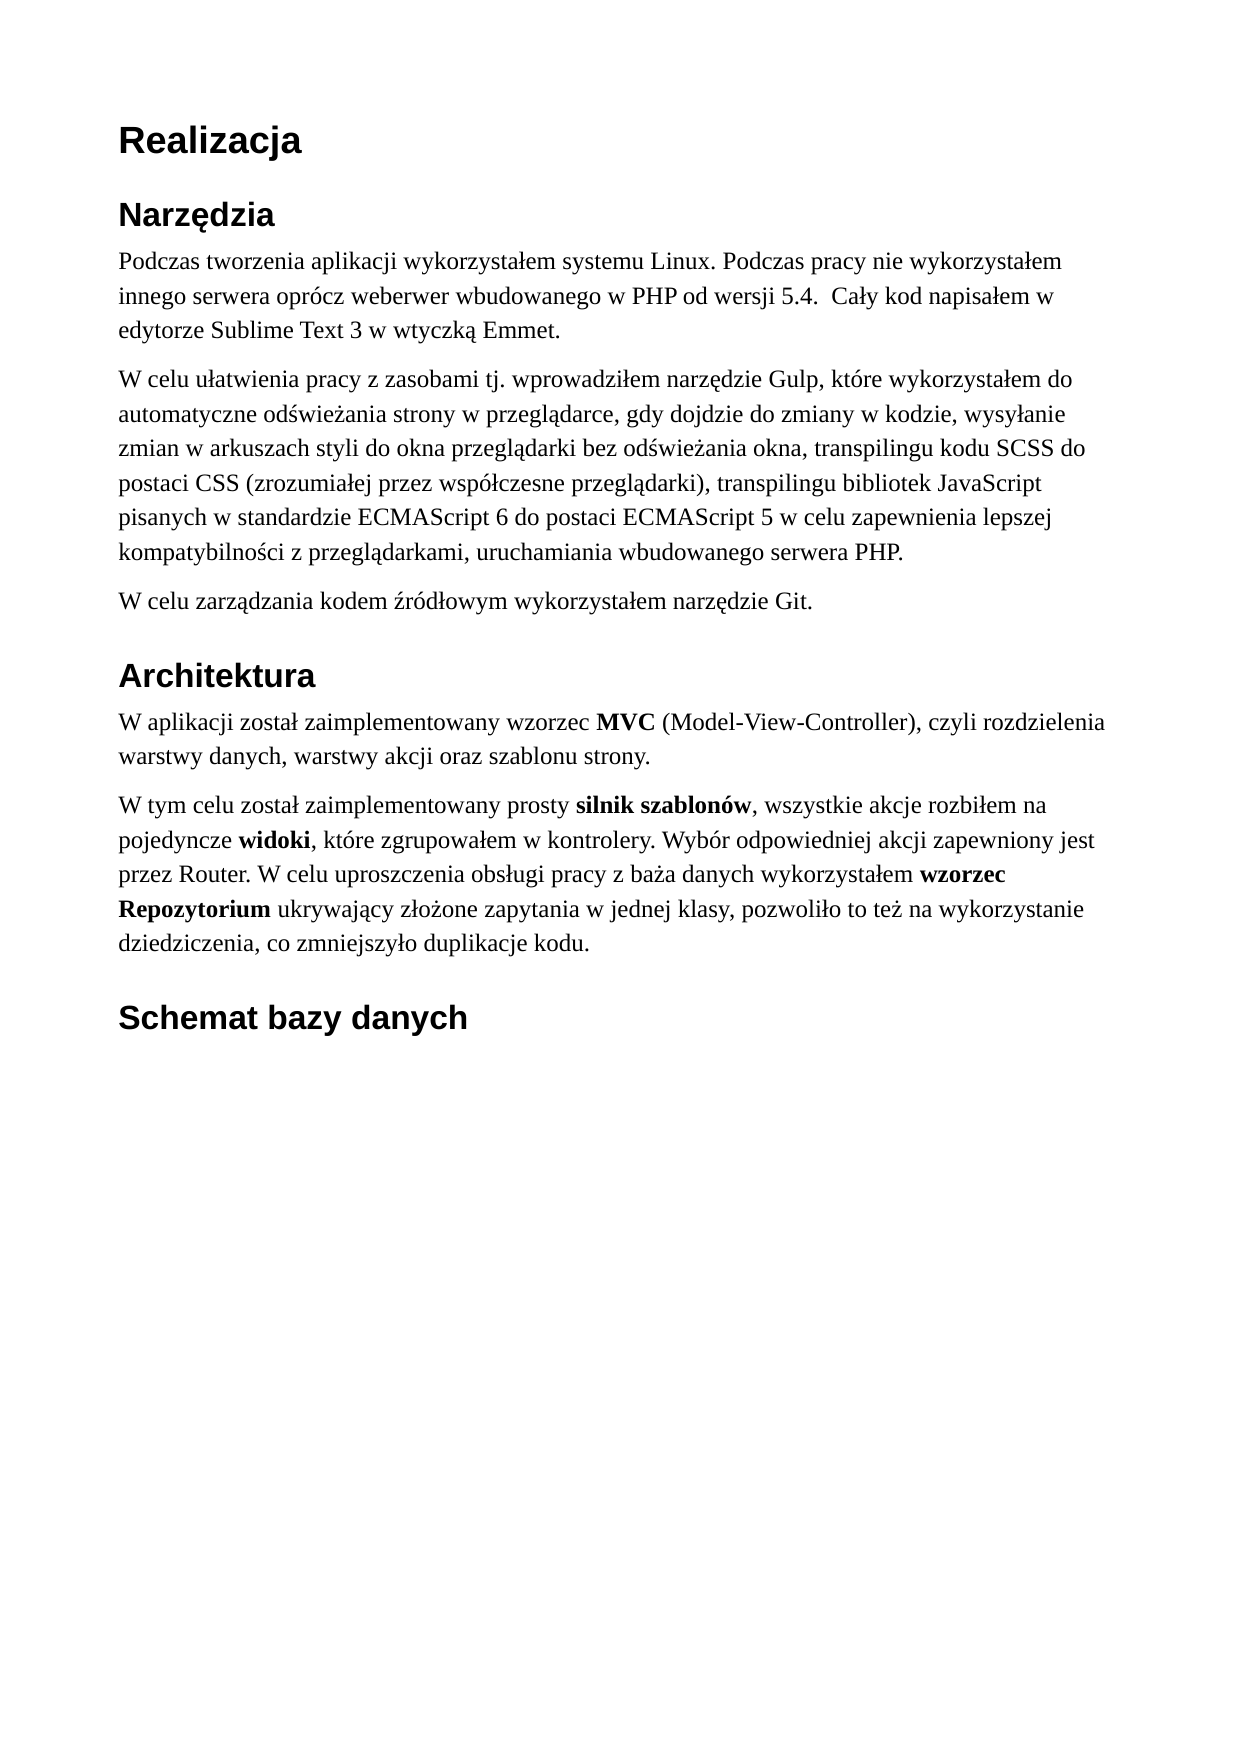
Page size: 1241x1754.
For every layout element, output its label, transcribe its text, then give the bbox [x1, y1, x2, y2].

text W aplikacji został zaimplementowany wzorzec MVC (Model-View-Controller), czyli rozdzielenia warstwy danych, warstwy akcji oraz szablonu strony. [118, 707, 1122, 770]
subtitle Realizacja [118, 118, 1122, 162]
text W tym celu został zaimplementowany prosty silnik szablonów, wszystkie akcje rozbiłem na pojedyncze widoki, które zgrupowałem w kontrolery. Wybór odpowiedniej akcji zapewniony jest przez Router. W celu uproszczenia obsługi pracy z baża danych wykorzystałem wzorzec Repozytorium ukrywający złożone zapytania w jednej klasy, pozwoliło to też na wykorzystanie dziedziczenia, co zmniejszyło duplikacje kodu. [118, 790, 1122, 957]
text Podczas tworzenia aplikacji wykorzystałem systemu Linux. Podczas pracy nie wykorzystałem innego serwera oprócz weberwer wbudowanego w PHP od wersji 5.4. Cały kod napisałem w edytorze Sublime Text 3 w wtyczką Emmet. [118, 246, 1122, 344]
subtitle Narzędzia [118, 195, 1122, 234]
subtitle Architektura [118, 656, 1122, 694]
text W celu ułatwienia pracy z zasobami tj. wprowadziłem narzędzie Gulp, które wykorzystałem do automatyczne odświeżania strony w przeglądarce, gdy dojdzie do zmiany w kodzie, wysyłanie zmian w arkuszach styli do okna przeglądarki bez odświeżania okna, transpilingu kodu SCSS do postaci CSS (zrozumiałej przez współczesne przeglądarki), transpilingu bibliotek JavaScript pisanych w standardzie ECMAScript 6 do postaci ECMAScript 5 w celu zapewnienia lepszej kompatybilności z przeglądarkami, uruchamiania wbudowanego serwera PHP. [118, 364, 1122, 565]
subtitle Schemat bazy danych [118, 998, 1122, 1037]
text W celu zarządzania kodem źródłowym wykorzystałem narzędzie Git. [118, 586, 1122, 614]
